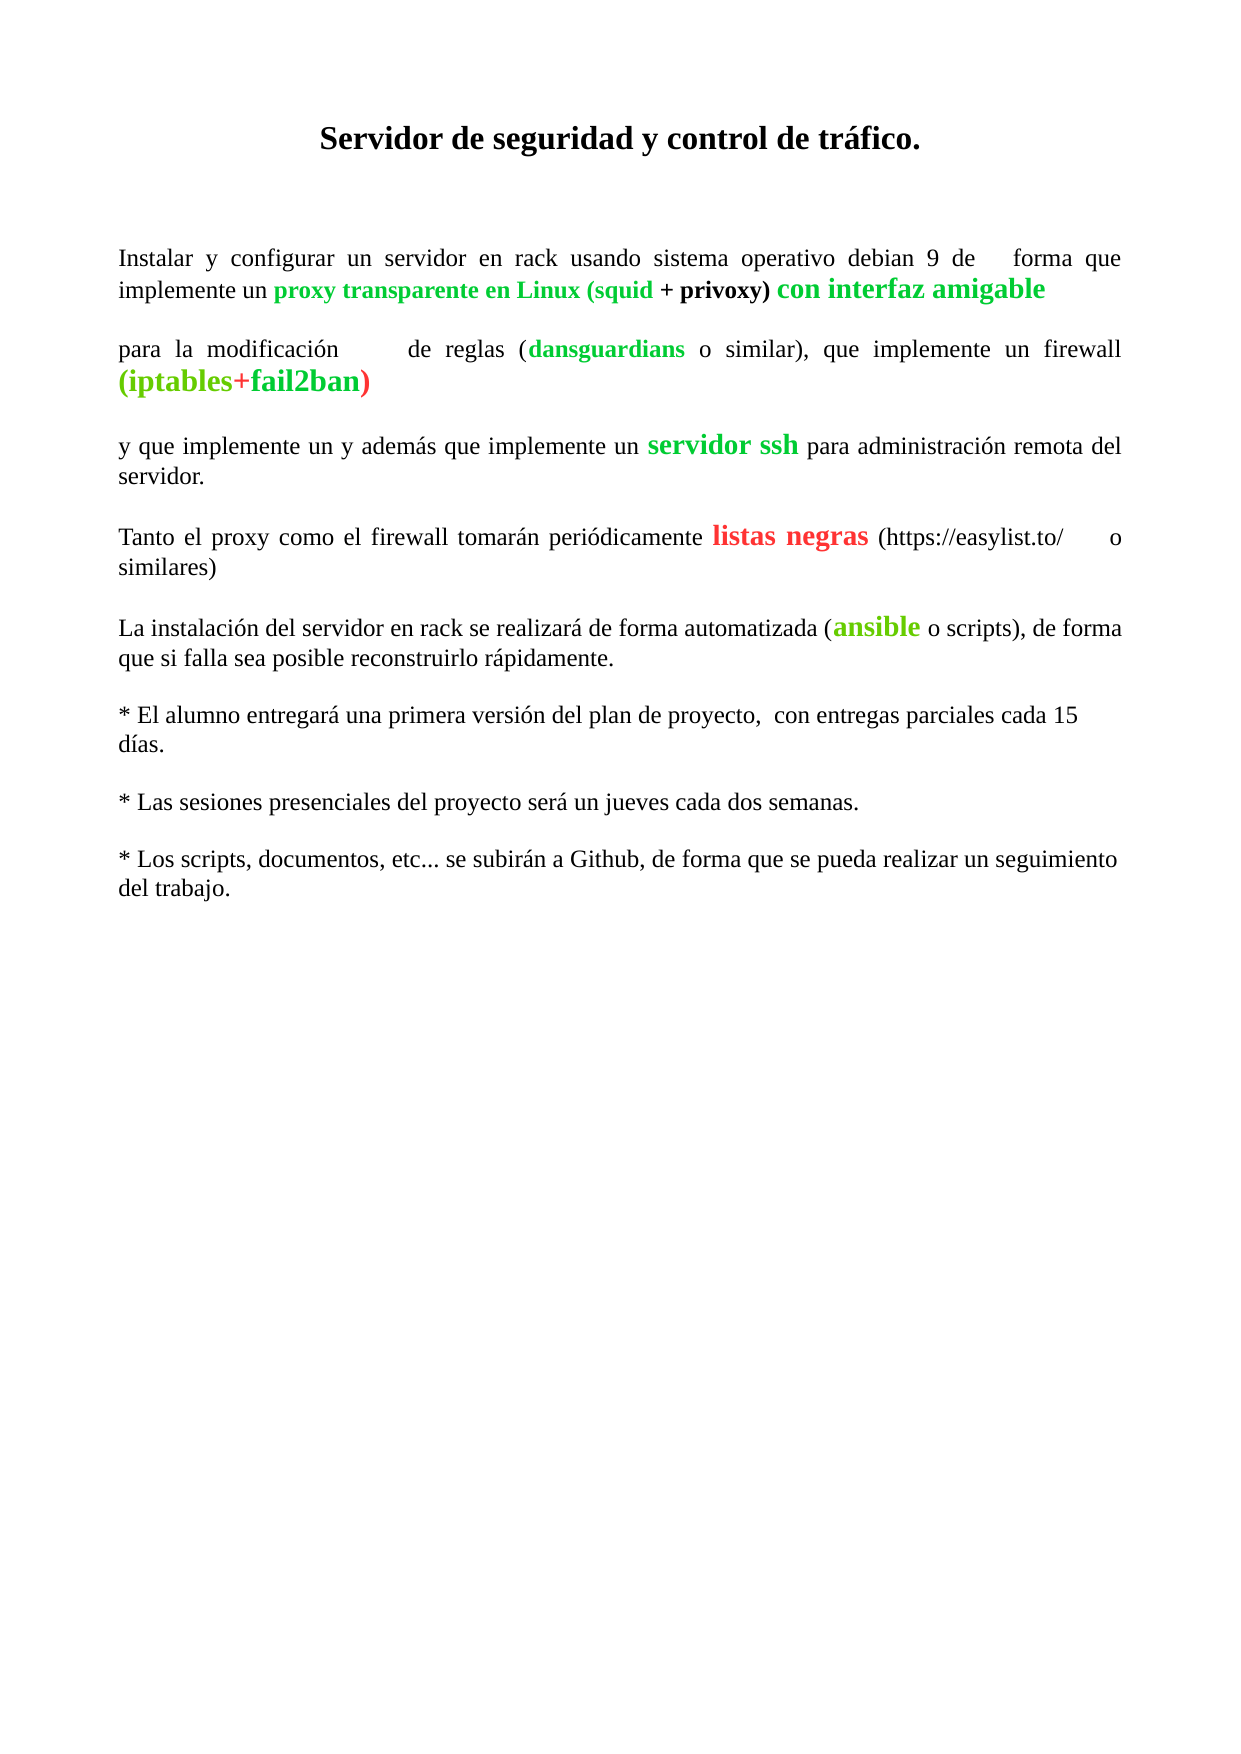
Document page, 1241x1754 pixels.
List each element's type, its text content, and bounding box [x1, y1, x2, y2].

text para la modificación de reglas (dansguardians o similar), que implemente un firewall (iptables+fail2ban) [118, 334, 1122, 398]
text Tanto el proxy como el firewall tomarán periódicamente listas negras (https://easylist.to/ o similares) [118, 518, 1122, 581]
text y que implemente un y además que implemente un servidor ssh para administración remota del servidor. [118, 427, 1122, 489]
text Servidor de seguridad y control de tráfico. [118, 118, 1122, 156]
text Instalar y configurar un servidor en rack usando sistema operativo debian 9 de forma que implemente un proxy transparente en Linux (squid + privoxy) con interfaz amigable [118, 243, 1122, 305]
text * El alumno entregará una primera versión del plan de proyecto, con entregas parciales cada 15 días. [118, 700, 1122, 758]
text La instalación del servidor en rack se realizará de forma automatizada (ansible o scripts), de forma que si falla sea posible reconstruirlo rápidamente. [118, 609, 1122, 672]
text * Los scripts, documentos, etc... se subirán a Github, de forma que se pueda realizar un seguimiento del trabajo. [118, 844, 1122, 902]
text * Las sesiones presenciales del proyecto será un jueves cada dos semanas. [118, 787, 1122, 815]
